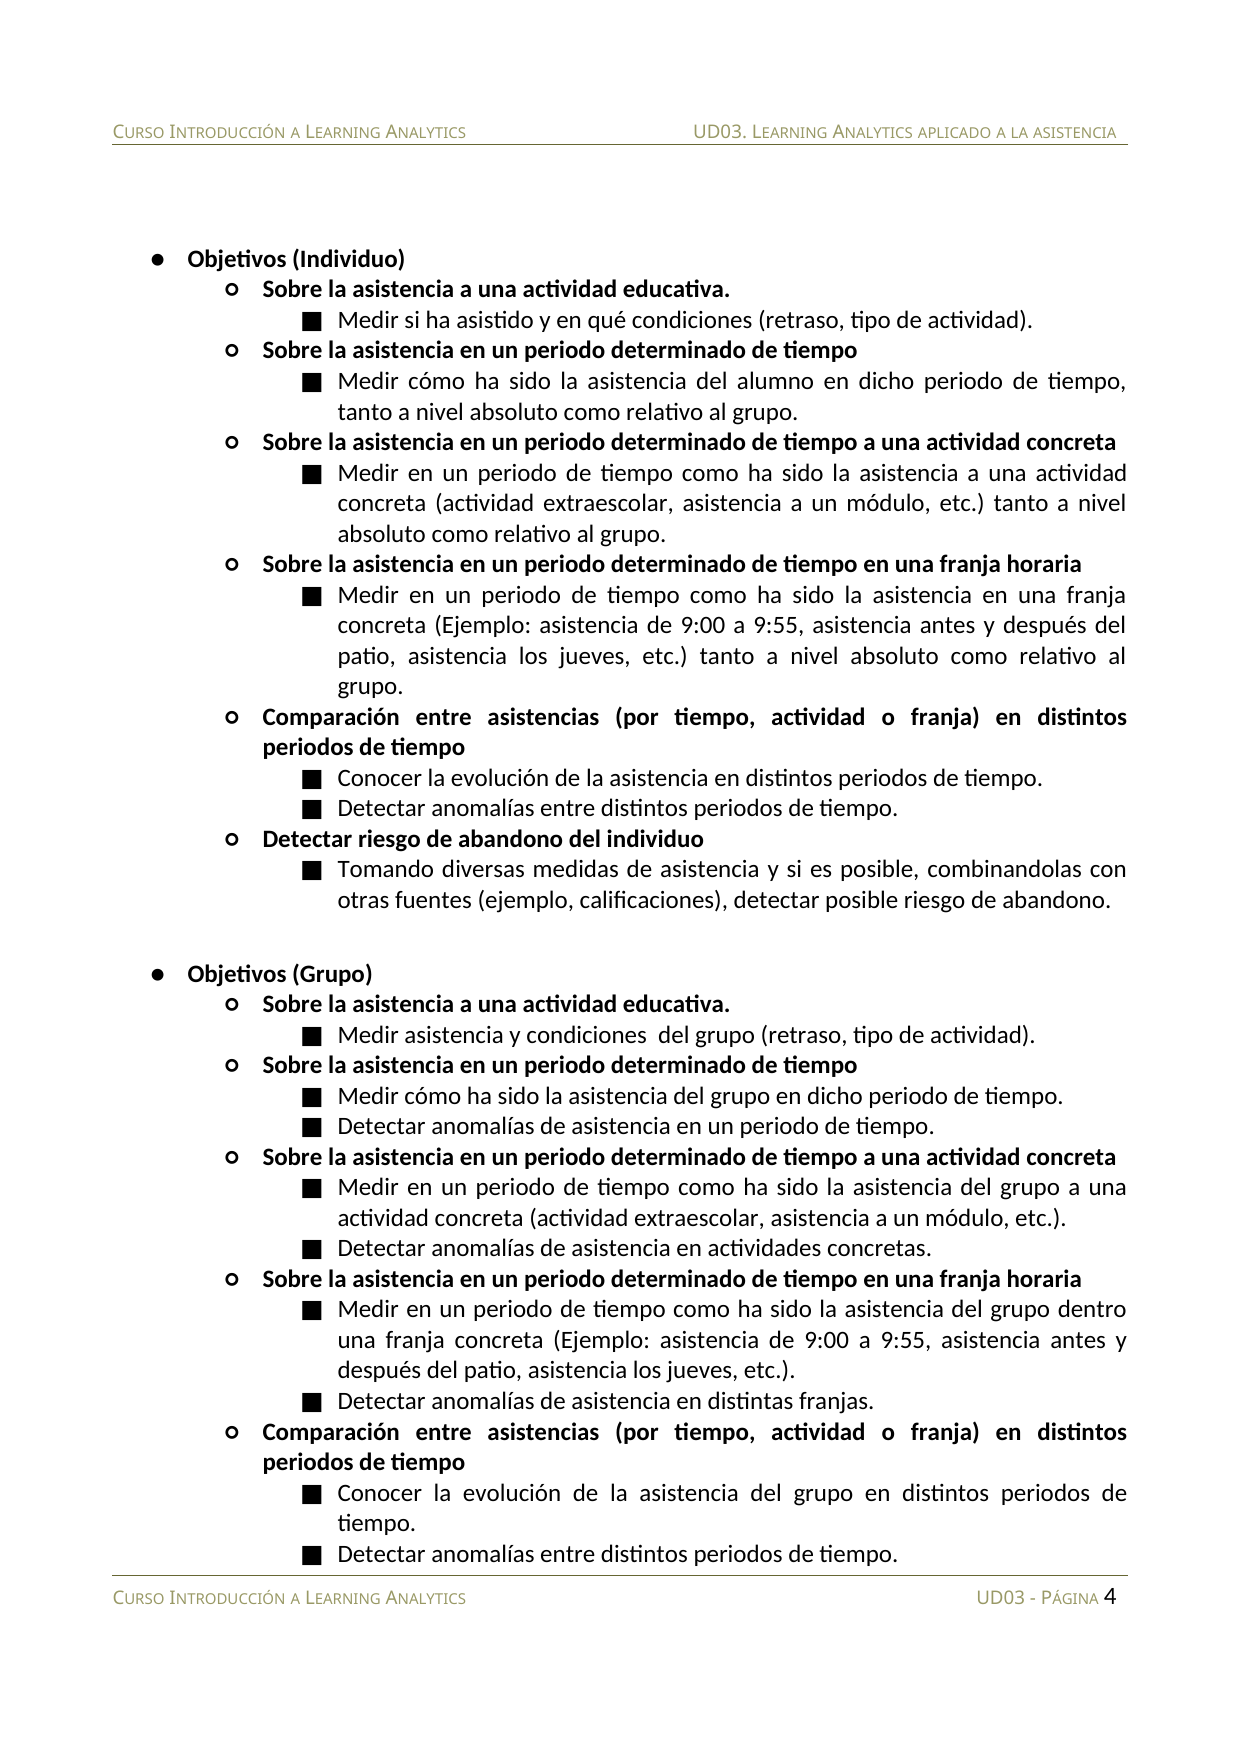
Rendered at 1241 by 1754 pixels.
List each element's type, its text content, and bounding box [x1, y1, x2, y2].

list Medir en un periodo de tiempo como ha sido la asistencia a una actividad concreta (actividad extraescolar, asistencia a un módulo, etc.) tanto a nivel absoluto como relativo al grupo. [300, 457, 1128, 548]
list Objetivos (Grupo) [150, 958, 1128, 988]
list Comparación entre asistencias (por tiempo, actividad o franja) en distintos periodos de tiempo [225, 1416, 1128, 1477]
list Medir cómo ha sido la asistencia del alumno en dicho periodo de tiempo, tanto a nivel absoluto como relativo al grupo. [300, 365, 1128, 426]
list Medir en un periodo de tiempo como ha sido la asistencia del grupo a una actividad concreta (actividad extraescolar, asistencia a un módulo, etc.). [300, 1172, 1128, 1233]
list Sobre la asistencia en un periodo determinado de tiempo a una actividad concreta [225, 1141, 1128, 1172]
list Comparación entre asistencias (por tiempo, actividad o franja) en distintos periodos de tiempo [225, 701, 1128, 762]
list Sobre la asistencia en un periodo determinado de tiempo a una actividad concreta [225, 426, 1128, 457]
list Detectar anomalías entre distintos periodos de tiempo. [300, 1538, 1128, 1568]
list Medir en un periodo de tiempo como ha sido la asistencia en una franja concreta (Ejemplo: asistencia de 9:00 a 9:55, asistencia antes y después del patio, asistencia los jueves, etc.) tanto a nivel absoluto como relativo al grupo. [300, 579, 1128, 701]
list Sobre la asistencia en un periodo determinado de tiempo [225, 1049, 1128, 1080]
list Detectar anomalías de asistencia en actividades concretas. [300, 1233, 1128, 1263]
list Detectar anomalías de asistencia en distintas franjas. [300, 1385, 1128, 1416]
list Sobre la asistencia en un periodo determinado de tiempo en una franja horaria [225, 1263, 1128, 1294]
list Sobre la asistencia a una actividad educativa. [225, 273, 1128, 304]
list Objetivos (Individuo) [150, 243, 1128, 273]
list Conocer la evolución de la asistencia en distintos periodos de tiempo. [300, 762, 1128, 792]
list Sobre la asistencia en un periodo determinado de tiempo [225, 334, 1128, 365]
list Medir cómo ha sido la asistencia del grupo en dicho periodo de tiempo. [300, 1080, 1128, 1111]
list Conocer la evolución de la asistencia del grupo en distintos periodos de tiempo. [300, 1477, 1128, 1538]
list Medir en un periodo de tiempo como ha sido la asistencia del grupo dentro una franja concreta (Ejemplo: asistencia de 9:00 a 9:55, asistencia antes y después del patio, asistencia los jueves, etc.). [300, 1294, 1128, 1385]
list Detectar anomalías entre distintos periodos de tiempo. [300, 792, 1128, 823]
list Medir si ha asistido y en qué condiciones (retraso, tipo de actividad). [300, 304, 1128, 334]
list Detectar anomalías de asistencia en un periodo de tiempo. [300, 1111, 1128, 1141]
list Detectar riesgo de abandono del individuo [225, 823, 1128, 853]
list Sobre la asistencia en un periodo determinado de tiempo en una franja horaria [225, 548, 1128, 579]
list Medir asistencia y condiciones del grupo (retraso, tipo de actividad). [300, 1019, 1128, 1049]
list Sobre la asistencia a una actividad educativa. [225, 988, 1128, 1019]
list Tomando diversas medidas de asistencia y si es posible, combinandolas con otras fuentes (ejemplo, calificaciones), detectar posible riesgo de abandono. [300, 853, 1128, 914]
